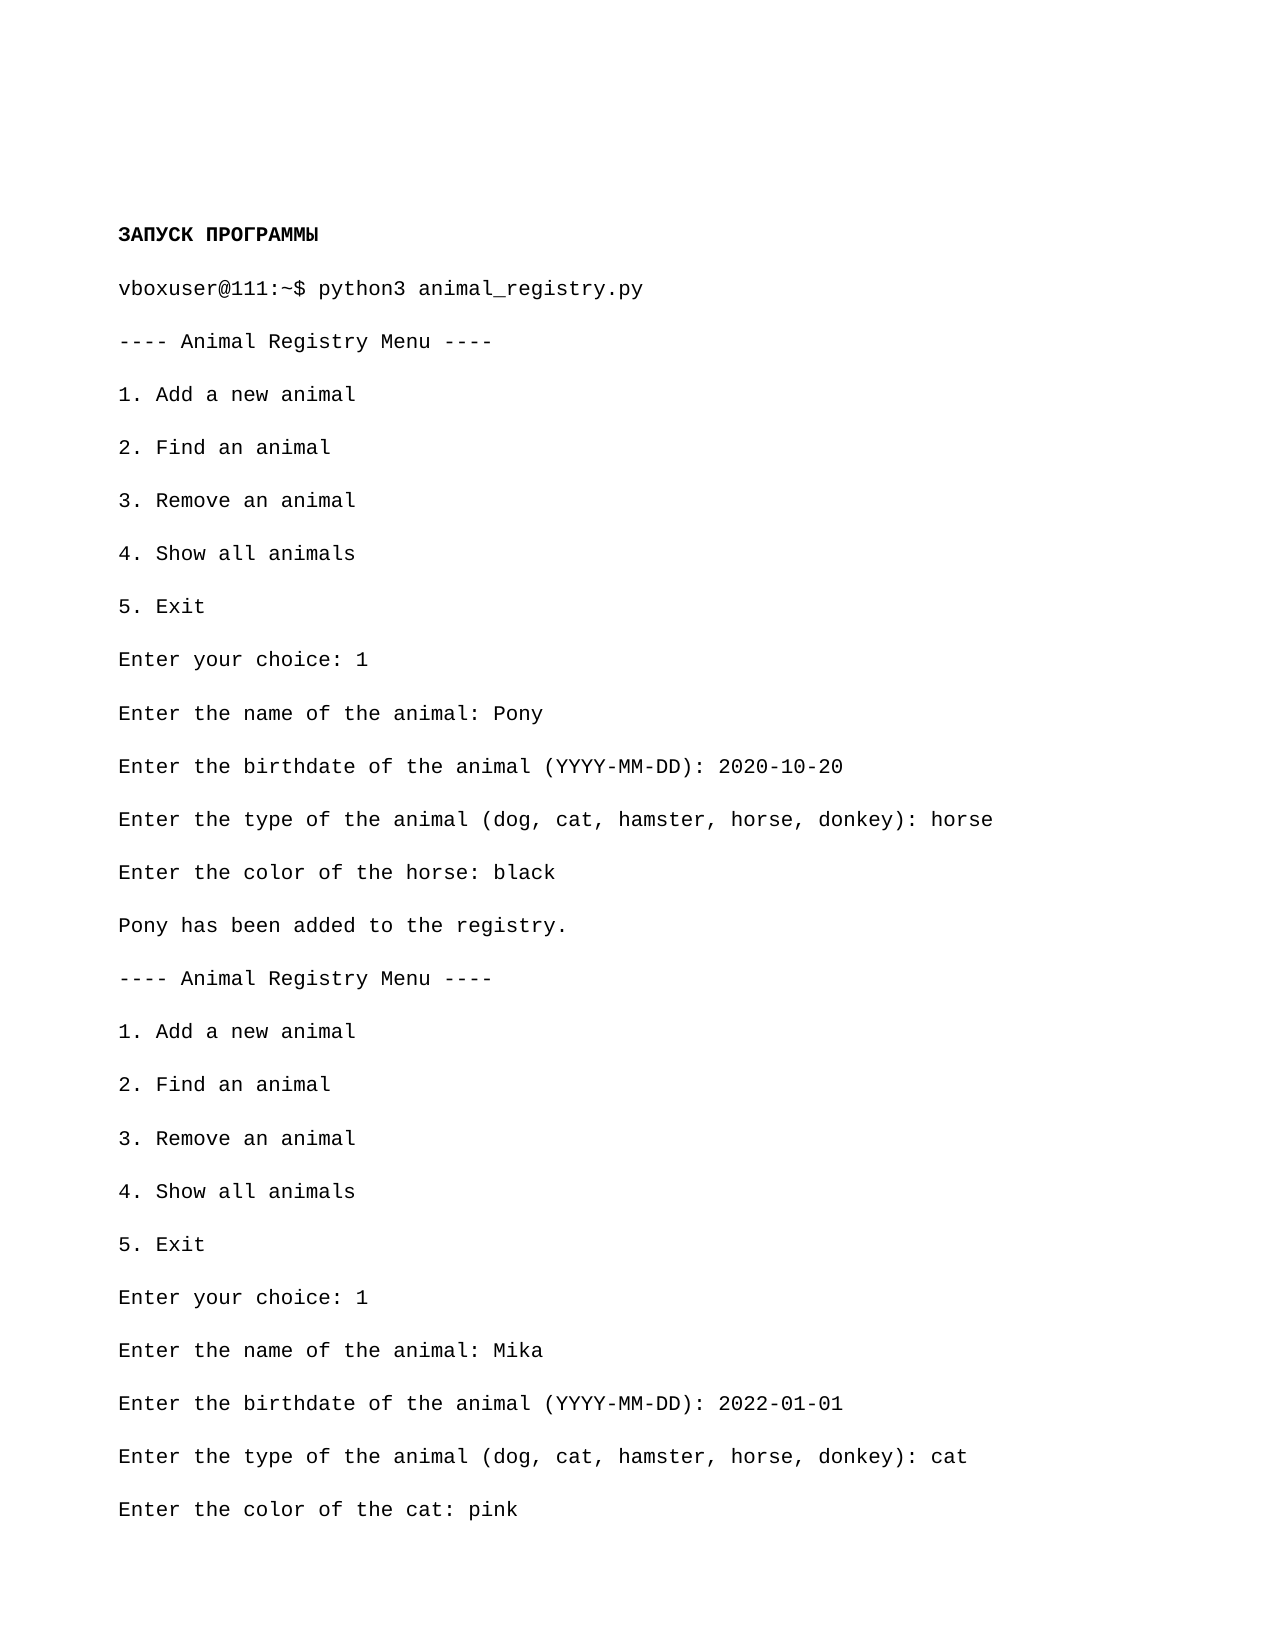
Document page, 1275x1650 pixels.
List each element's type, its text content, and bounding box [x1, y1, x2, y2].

text 4. Show all animals [118, 1181, 1157, 1204]
text vboxuser@111:~$ python3 animal_registry.py [118, 277, 1157, 301]
text 3. Remove an animal [118, 1127, 1157, 1151]
text ---- Animal Registry Menu ---- [118, 331, 1157, 354]
text Enter the name of the animal: Mika [118, 1340, 1157, 1364]
text Enter the birthdate of the animal (YYYY-MM-DD): 2022-01-01 [118, 1393, 1157, 1417]
text ЗАПУСК ПРОГРАММЫ [118, 224, 1157, 248]
text Enter the color of the horse: black [118, 862, 1157, 886]
text 1. Add a new animal [118, 1021, 1157, 1045]
text Enter the type of the animal (dog, cat, hamster, horse, donkey): horse [118, 809, 1157, 832]
text 5. Exit [118, 1234, 1157, 1257]
text Enter your choice: 1 [118, 649, 1157, 673]
text Enter the birthdate of the animal (YYYY-MM-DD): 2020-10-20 [118, 756, 1157, 779]
text 2. Find an animal [118, 1074, 1157, 1098]
text ---- Animal Registry Menu ---- [118, 968, 1157, 992]
text Enter the color of the cat: pink [118, 1499, 1157, 1523]
text 5. Exit [118, 596, 1157, 620]
text Pony has been added to the registry. [118, 915, 1157, 939]
text 4. Show all animals [118, 543, 1157, 567]
text 3. Remove an animal [118, 490, 1157, 514]
text Enter the name of the animal: Pony [118, 702, 1157, 726]
text 2. Find an animal [118, 437, 1157, 461]
text 1. Add a new animal [118, 384, 1157, 407]
text Enter the type of the animal (dog, cat, hamster, horse, donkey): cat [118, 1446, 1157, 1470]
text Enter your choice: 1 [118, 1287, 1157, 1311]
